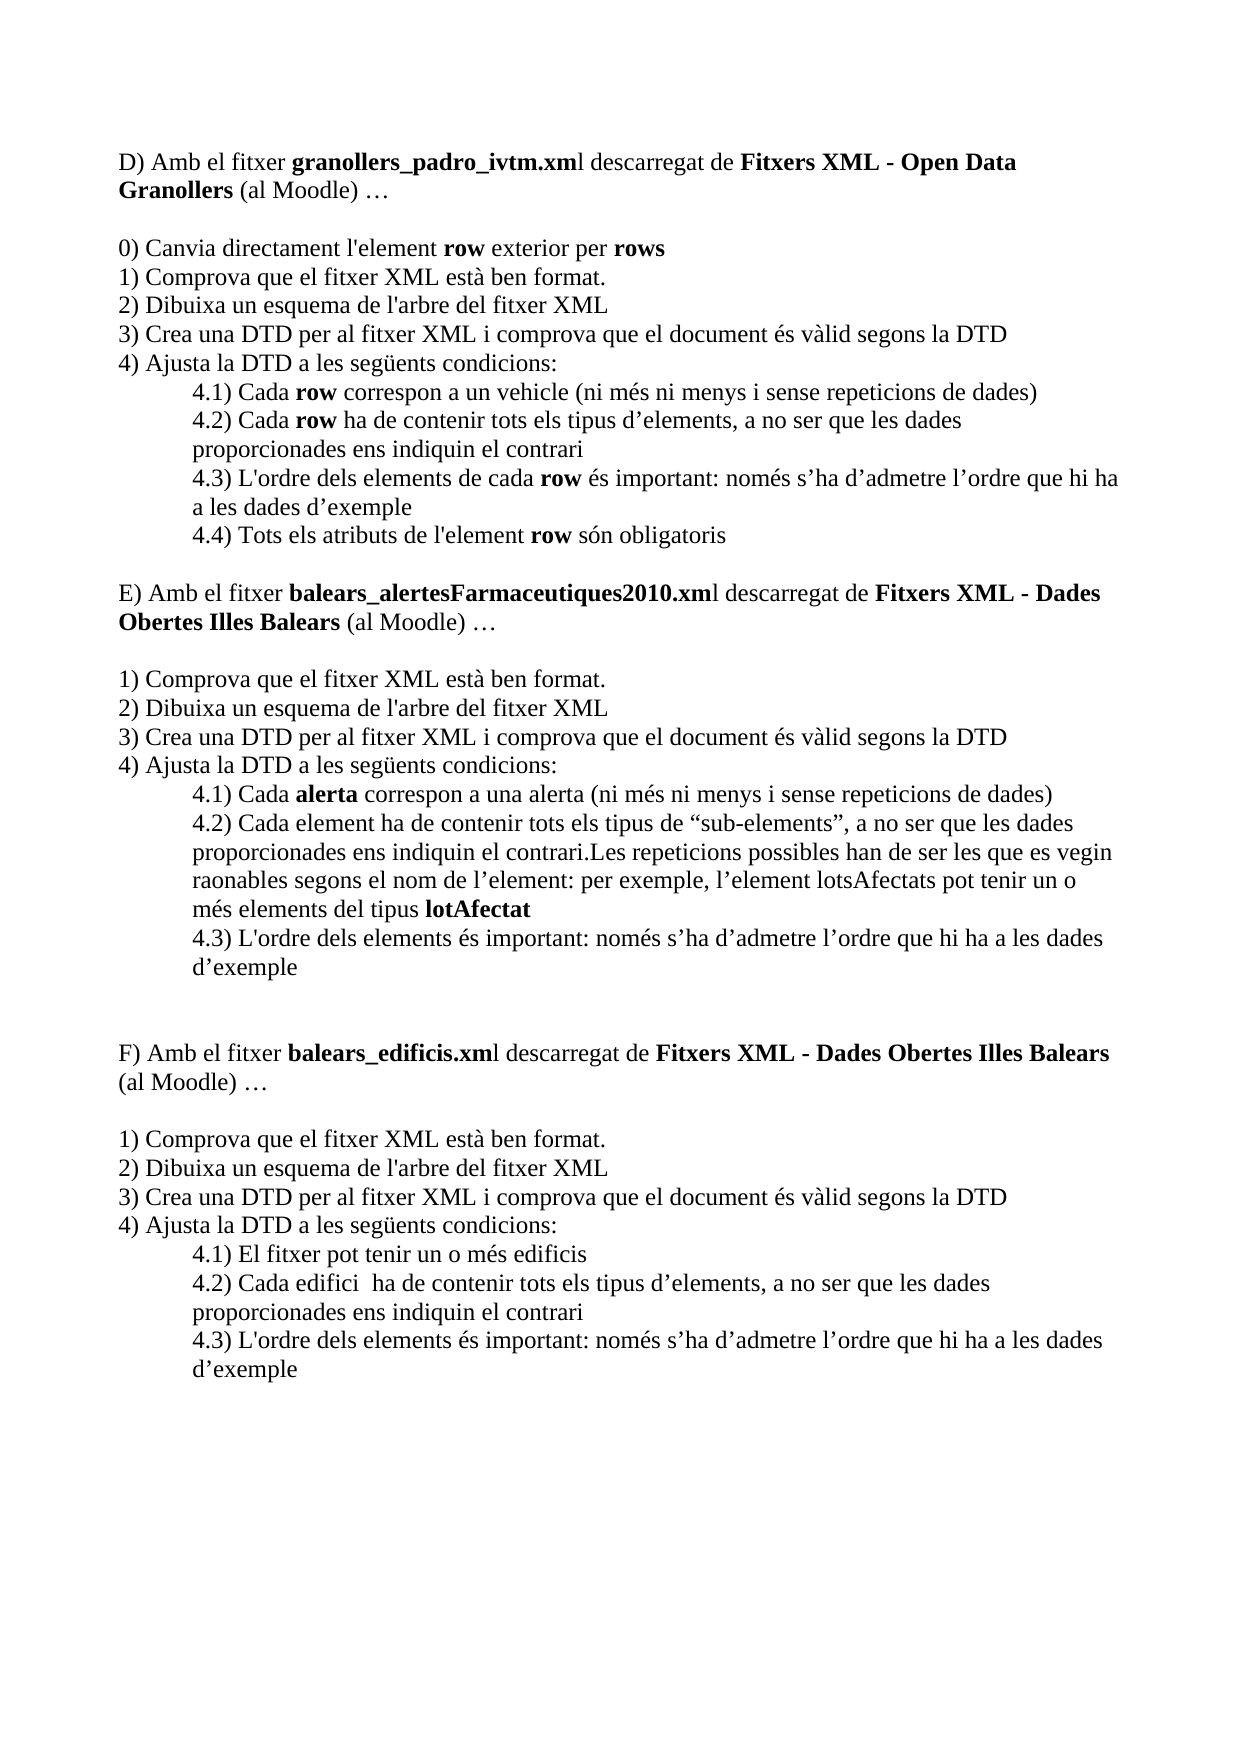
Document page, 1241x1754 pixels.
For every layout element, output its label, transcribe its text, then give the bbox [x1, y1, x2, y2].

text 4.2) Cada edifici ha de contenir tots els tipus d’elements, a no ser que les dades proporcionades ens indiquin el contrari [192, 1268, 1122, 1326]
text 1) Comprova que el fitxer XML està ben format. [118, 262, 1122, 291]
text 2) Dibuixa un esquema de l'arbre del fitxer XML [118, 693, 1122, 722]
text 1) Comprova que el fitxer XML està ben format. [118, 664, 1122, 693]
text E) Amb el fitxer balears_alertesFarmaceutiques2010.xml descarregat de Fitxers XML - Dades Obertes Illes Balears (al Moodle) … [118, 578, 1122, 636]
text 4) Ajusta la DTD a les següents condicions: [118, 751, 1122, 779]
text 2) Dibuixa un esquema de l'arbre del fitxer XML [118, 291, 1122, 319]
text 4.1) Cada alerta correspon a una alerta (ni més ni menys i sense repeticions de dades) [192, 779, 1122, 808]
text 3) Crea una DTD per al fitxer XML i comprova que el document és vàlid segons la DTD [118, 1182, 1122, 1211]
text 4.4) Tots els atributs de l'element row són obligatoris [192, 521, 1122, 549]
text 2) Dibuixa un esquema de l'arbre del fitxer XML [118, 1153, 1122, 1182]
text 4.3) L'ordre dels elements de cada row és important: només s’ha d’admetre l’ordre que hi ha a les dades d’exemple [192, 463, 1122, 521]
text 4.2) Cada element ha de contenir tots els tipus de “sub-elements”, a no ser que les dades proporcionades ens indiquin el contrari.Les repeticions possibles han de ser les que es vegin raonables segons el nom de l’element: per exemple, l’element lotsAfectats pot tenir un o més elements del tipus lotAfectat [192, 808, 1122, 923]
text 0) Canvia directament l'element row exterior per rows [118, 233, 1122, 262]
text 4.3) L'ordre dels elements és important: només s’ha d’admetre l’ordre que hi ha a les dades d’exemple [192, 923, 1122, 981]
text 4) Ajusta la DTD a les següents condicions: [118, 348, 1122, 377]
text D) Amb el fitxer granollers_padro_ivtm.xml descarregat de Fitxers XML - Open Data Granollers (al Moodle) … [118, 147, 1122, 204]
text 1) Comprova que el fitxer XML està ben format. [118, 1124, 1122, 1153]
text 4.3) L'ordre dels elements és important: només s’ha d’admetre l’ordre que hi ha a les dades d’exemple [192, 1326, 1122, 1383]
text 4) Ajusta la DTD a les següents condicions: [118, 1211, 1122, 1239]
text 4.2) Cada row ha de contenir tots els tipus d’elements, a no ser que les dades proporcionades ens indiquin el contrari [192, 406, 1122, 463]
text 3) Crea una DTD per al fitxer XML i comprova que el document és vàlid segons la DTD [118, 722, 1122, 751]
text 4.1) El fitxer pot tenir un o més edificis [192, 1239, 1122, 1268]
text 4.1) Cada row correspon a un vehicle (ni més ni menys i sense repeticions de dades) [192, 377, 1122, 406]
text F) Amb el fitxer balears_edificis.xml descarregat de Fitxers XML - Dades Obertes Illes Balears (al Moodle) … [118, 1038, 1122, 1096]
text 3) Crea una DTD per al fitxer XML i comprova que el document és vàlid segons la DTD [118, 319, 1122, 348]
